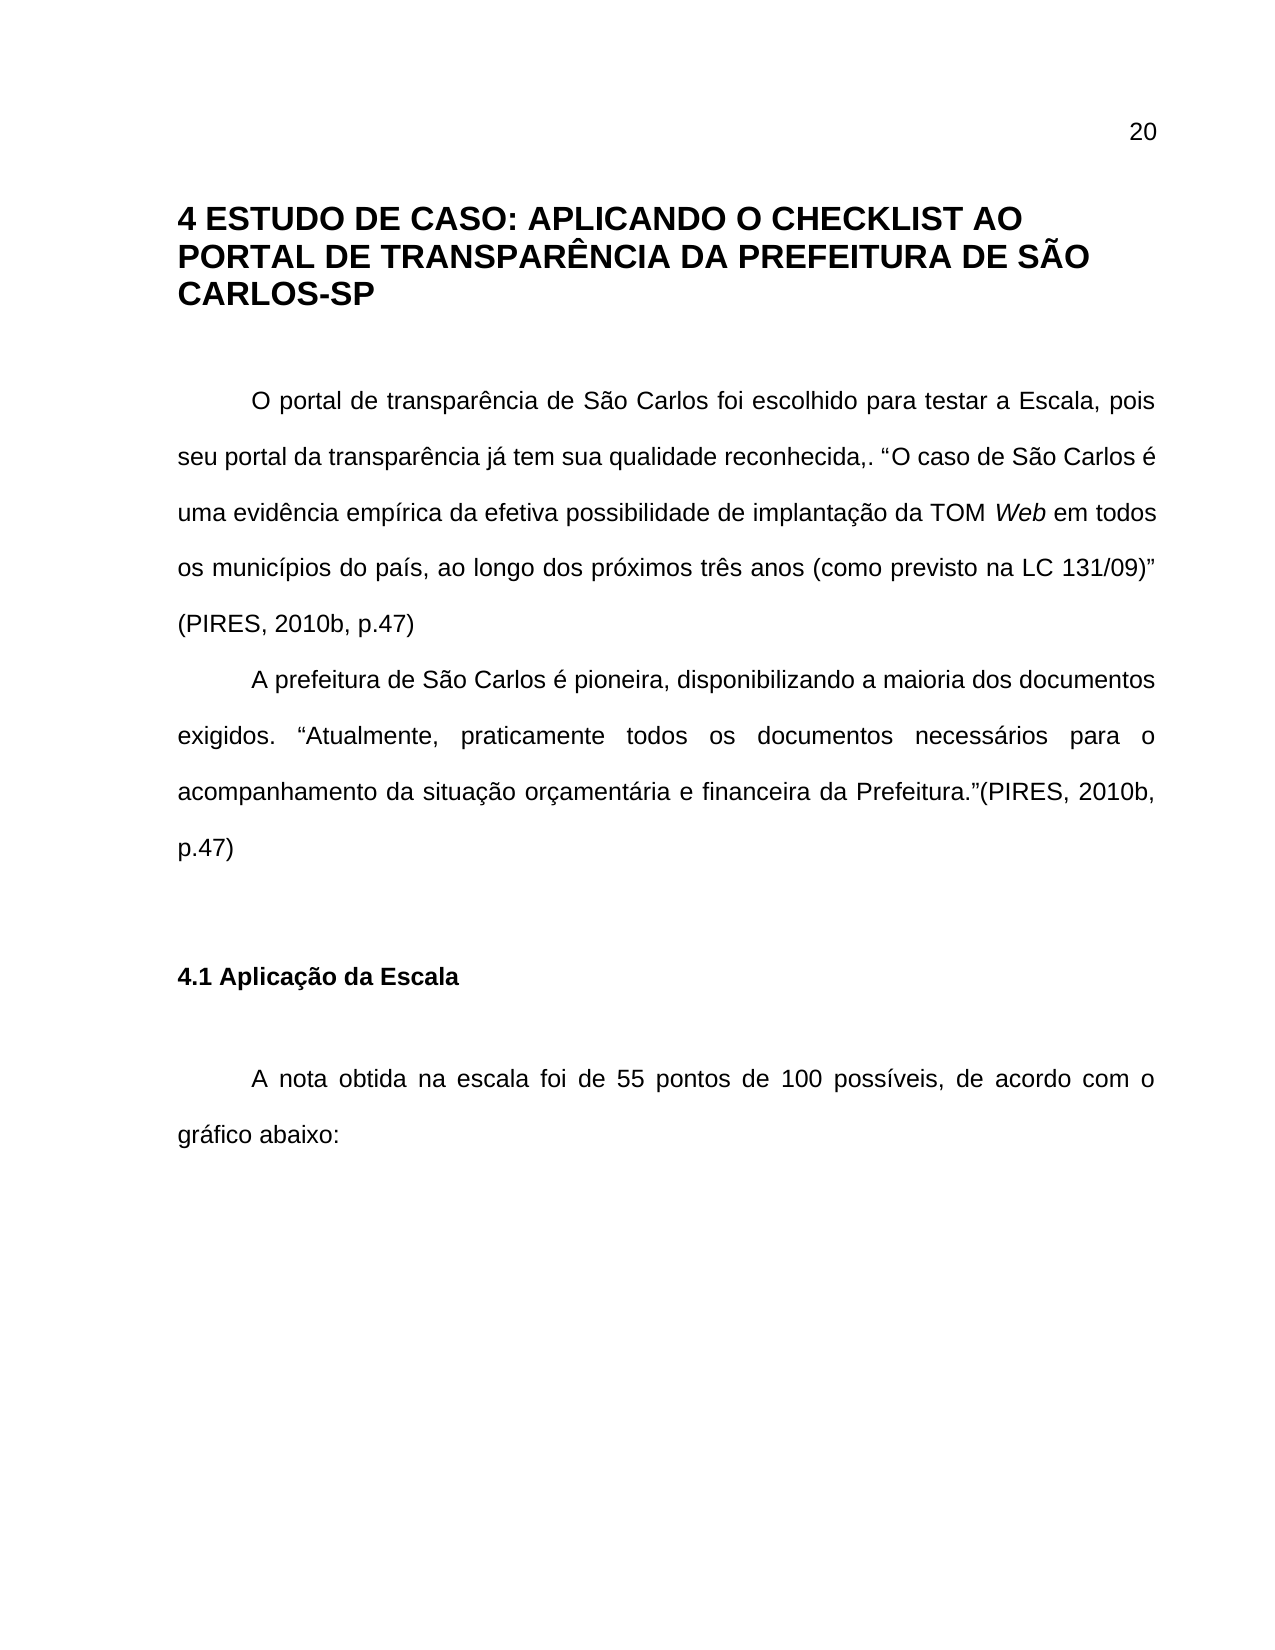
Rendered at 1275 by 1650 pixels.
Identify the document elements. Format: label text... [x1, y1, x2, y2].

text A nota obtida na escala foi de 55 pontos de 100 possíveis, de acordo com o gráfico abaixo: [177, 1065, 1157, 1148]
subtitle 4 Estudo de caso: aplicando o Checklist Ao portal de transparência Da prefeitura de São Carlos-SP [177, 200, 1157, 313]
subtitle 4.1 Aplicação da Escala [177, 963, 1157, 991]
text O portal de transparência de São Carlos foi escolhido para testar a Escala, pois seu portal da transparência já tem sua qualidade reconhecida,. “O caso de São Carlos é uma evidência empírica da efetiva possibilidade de implantação da TOM Web em todos os municípios do país, ao longo dos próximos três anos (como previsto na LC 131/09)” (PIRES, 2010b, p.47) [177, 387, 1157, 638]
text A prefeitura de São Carlos é pioneira, disponibilizando a maioria dos documentos exigidos. “Atualmente, praticamente todos os documentos necessários para o acompanhamento da situação orçamentária e financeira da Prefeitura.”(PIRES, 2010b, p.47) [177, 666, 1157, 861]
